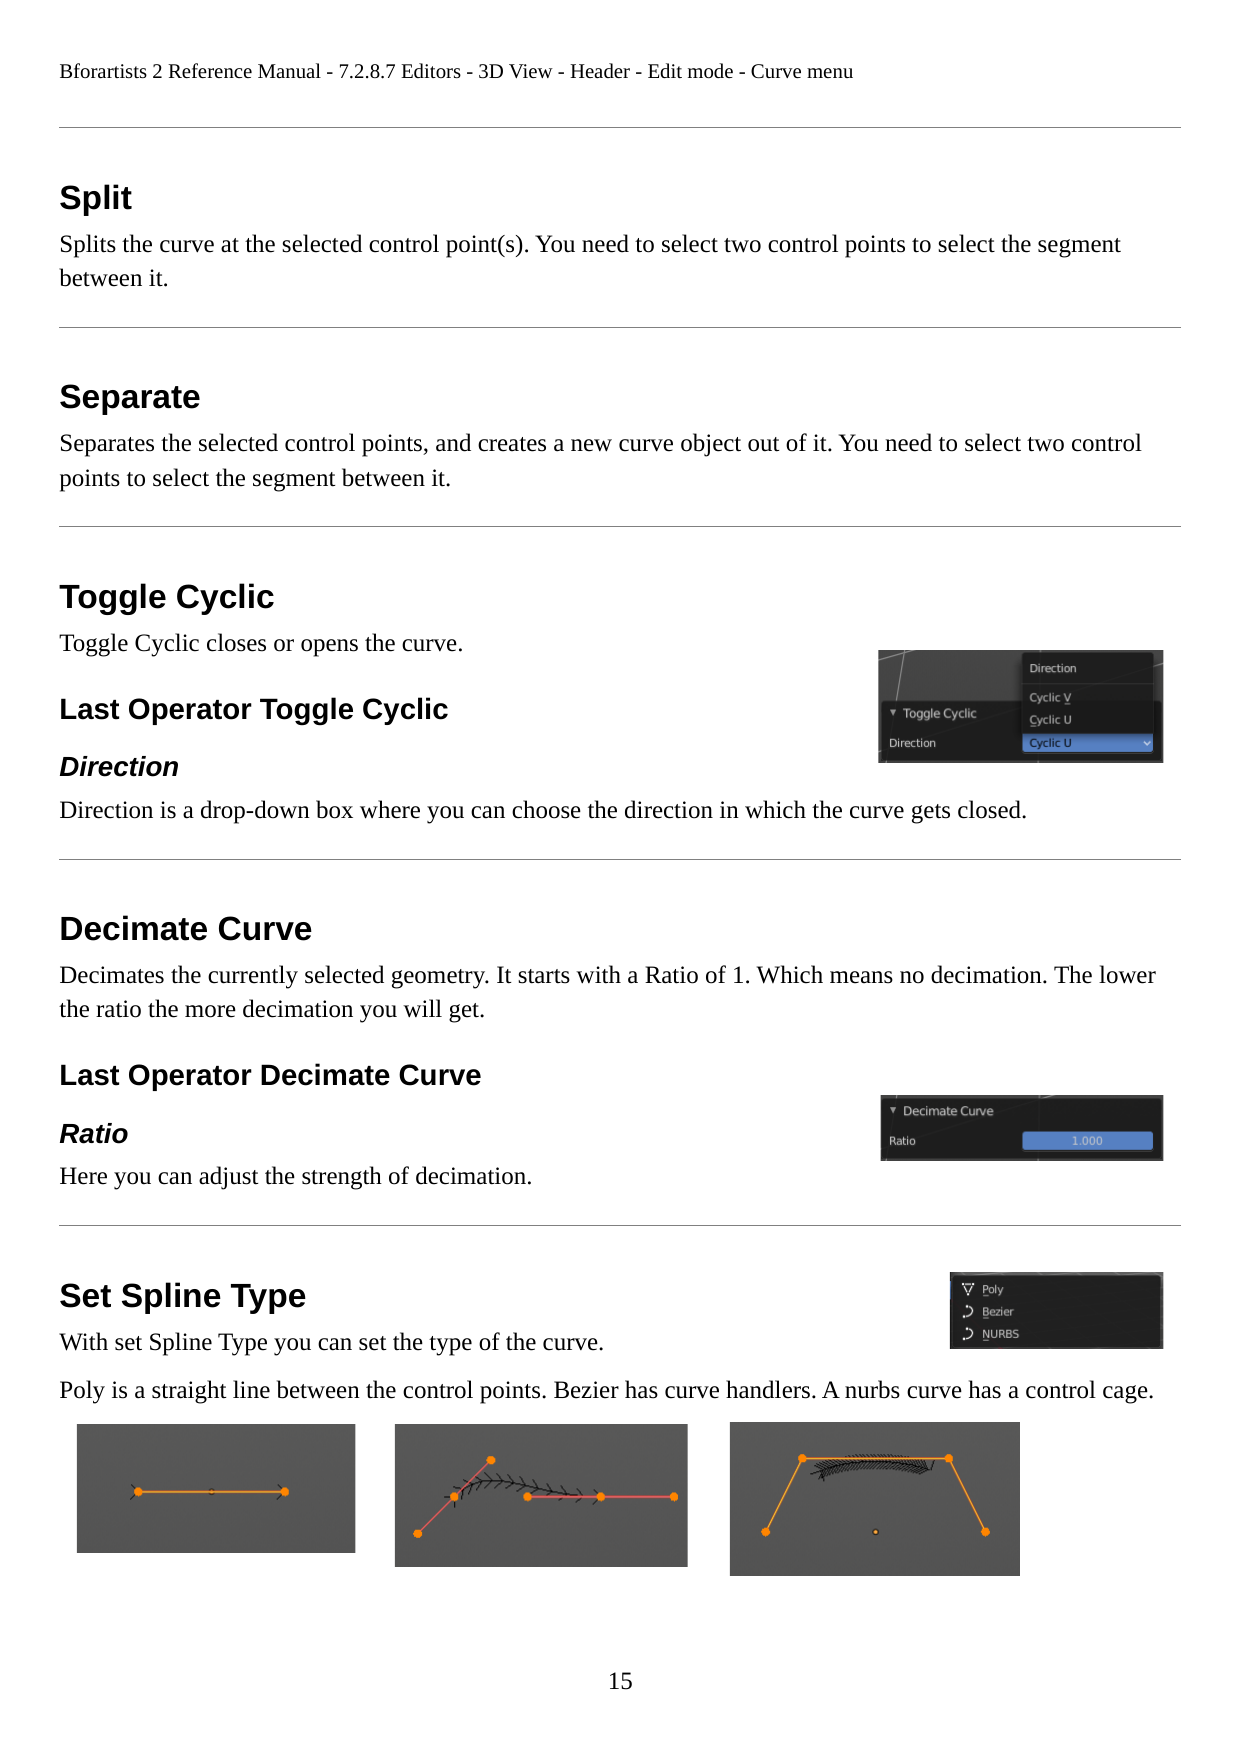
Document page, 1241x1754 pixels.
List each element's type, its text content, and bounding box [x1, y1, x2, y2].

subtitle Ratio [59, 1117, 880, 1149]
subtitle Toggle Cyclic [59, 577, 1181, 616]
text Poly is a straight line between the control points. Bezier has curve handlers. A nurbs curve has a control cage. [59, 1376, 1181, 1404]
text Toggle Cyclic closes or opens the curve. [59, 628, 1181, 657]
picture [394, 1424, 688, 1567]
picture [880, 1095, 1164, 1161]
picture [729, 1422, 1020, 1576]
subtitle Decimate Curve [59, 909, 1181, 948]
subtitle Separate [59, 377, 1181, 416]
subtitle Last Operator Decimate Curve [59, 1058, 1181, 1092]
subtitle Direction [59, 751, 1181, 782]
picture [76, 1424, 356, 1553]
subtitle Set Spline Type [59, 1275, 949, 1314]
text Decimates the currently selected geometry. It starts with a Ratio of 1. Which means no decimation. The lower the ratio the more decimation you will get. [59, 960, 1181, 1023]
picture [878, 650, 1164, 763]
subtitle [1164, 1117, 1181, 1149]
text Here you can adjust the strength of decimation. [59, 1161, 1181, 1190]
picture [949, 1272, 1164, 1349]
subtitle [1164, 692, 1181, 726]
text Separates the selected control points, and creates a new curve object out of it. You need to select two control points to select the segment between it. [59, 428, 1181, 492]
text Direction is a drop-down box where you can choose the direction in which the curve gets closed. [59, 795, 1181, 824]
text With set Spline Type you can set the type of the curve. [59, 1327, 1181, 1355]
subtitle Split [59, 178, 1181, 216]
subtitle [1164, 1275, 1181, 1314]
text Splits the curve at the selected control point(s). You need to select two control points to select the segment between it. [59, 229, 1181, 292]
subtitle Last Operator Toggle Cyclic [59, 692, 878, 726]
